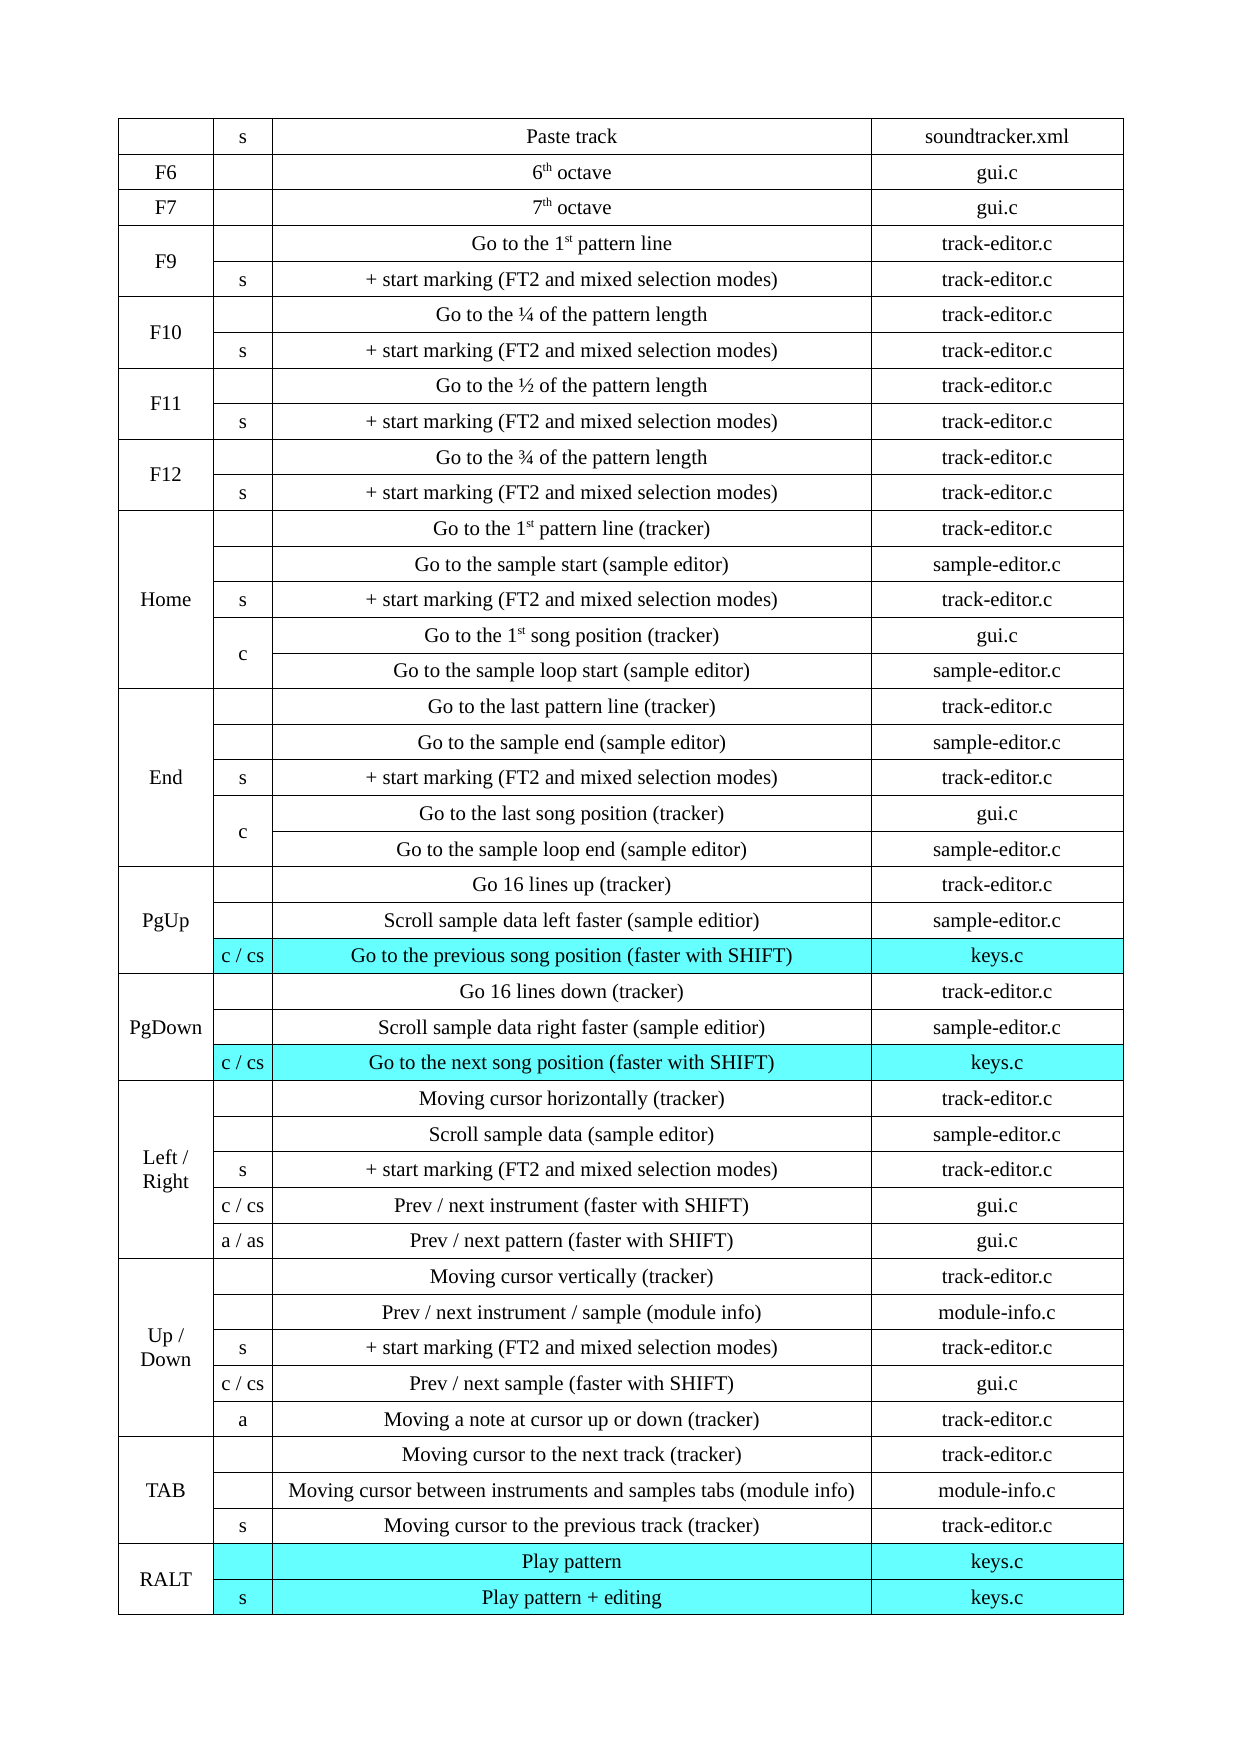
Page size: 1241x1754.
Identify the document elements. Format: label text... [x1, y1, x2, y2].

table_cell track-editor.c [872, 1081, 1123, 1116]
table_cell Moving cursor vertically (tracker) [273, 1259, 871, 1294]
table_cell track-editor.c [872, 297, 1123, 332]
table_cell Go to the sample start (sample editor) [273, 547, 871, 581]
table_cell [214, 511, 272, 546]
table_cell RALT [119, 1544, 213, 1614]
table_cell + start marking (FT2 and mixed selection modes) [273, 262, 871, 296]
table_cell track-editor.c [872, 867, 1123, 902]
table_cell s [214, 1580, 272, 1614]
table_cell a / as [214, 1224, 272, 1258]
table_cell gui.c [872, 1366, 1123, 1401]
table_cell Prev / next sample (faster with SHIFT) [273, 1366, 871, 1401]
table_cell F9 [119, 226, 213, 296]
table_cell track-editor.c [872, 1402, 1123, 1436]
table_cell [214, 155, 272, 189]
table_cell Go to the next song position (faster with SHIFT) [273, 1045, 871, 1080]
table_cell track-editor.c [872, 369, 1123, 403]
table_cell Go to the sample end (sample editor) [273, 725, 871, 759]
table_cell module-info.c [872, 1473, 1123, 1507]
table_cell gui.c [872, 190, 1123, 225]
table_cell [214, 725, 272, 759]
table_cell s [214, 760, 272, 795]
table_cell F11 [119, 369, 213, 439]
table_cell Moving cursor to the next track (tracker) [273, 1437, 871, 1472]
table_cell [119, 119, 213, 154]
table_cell [214, 1259, 272, 1294]
table_cell gui.c [872, 618, 1123, 652]
table_cell Go to the 1st song position (tracker) [273, 618, 871, 652]
table_cell [214, 1437, 272, 1472]
table_cell Up / Down [119, 1259, 213, 1436]
table_cell gui.c [872, 1224, 1123, 1258]
table_cell [214, 369, 272, 403]
table_cell [214, 1295, 272, 1329]
table_cell s [214, 1330, 272, 1365]
table_cell 7th octave [273, 190, 871, 225]
table_cell c [214, 796, 272, 866]
table_cell track-editor.c [872, 1437, 1123, 1472]
table_cell Moving cursor to the previous track (tracker) [273, 1509, 871, 1543]
table_cell Go 16 lines up (tracker) [273, 867, 871, 902]
table_cell track-editor.c [872, 1259, 1123, 1294]
table_cell + start marking (FT2 and mixed selection modes) [273, 1152, 871, 1187]
table_cell Prev / next instrument (faster with SHIFT) [273, 1188, 871, 1222]
table_cell track-editor.c [872, 582, 1123, 617]
table_cell [214, 547, 272, 581]
table_cell s [214, 262, 272, 296]
table_cell c / cs [214, 1366, 272, 1401]
table_cell Left / Right [119, 1081, 213, 1258]
table_cell [214, 190, 272, 225]
table_cell Go to the sample loop start (sample editor) [273, 654, 871, 688]
table_cell [214, 903, 272, 937]
table_cell keys.c [872, 1580, 1123, 1614]
table_cell track-editor.c [872, 511, 1123, 546]
table_cell Go to the 1st pattern line [273, 226, 871, 261]
table_cell sample-editor.c [872, 1117, 1123, 1151]
table_cell keys.c [872, 939, 1123, 973]
table_cell track-editor.c [872, 974, 1123, 1009]
table_cell gui.c [872, 1188, 1123, 1222]
table_cell [214, 440, 272, 474]
table_cell keys.c [872, 1045, 1123, 1080]
table_cell Go to the previous song position (faster with SHIFT) [273, 939, 871, 973]
table_cell Go 16 lines down (tracker) [273, 974, 871, 1009]
table_cell + start marking (FT2 and mixed selection modes) [273, 760, 871, 795]
table_cell sample-editor.c [872, 654, 1123, 688]
table_cell F12 [119, 440, 213, 510]
table_cell [214, 974, 272, 1009]
table_cell F6 [119, 155, 213, 189]
table_cell Scroll sample data (sample editor) [273, 1117, 871, 1151]
table_cell PgDown [119, 974, 213, 1080]
table_cell + start marking (FT2 and mixed selection modes) [273, 475, 871, 510]
table_cell track-editor.c [872, 1509, 1123, 1543]
table_cell Moving cursor between instruments and samples tabs (module info) [273, 1473, 871, 1507]
table_cell Home [119, 511, 213, 688]
table_cell s [214, 404, 272, 439]
table_cell + start marking (FT2 and mixed selection modes) [273, 404, 871, 439]
table_cell Moving cursor horizontally (tracker) [273, 1081, 871, 1116]
table_cell Scroll sample data right faster (sample editior) [273, 1010, 871, 1044]
table_cell keys.c [872, 1544, 1123, 1579]
table_cell s [214, 1152, 272, 1187]
table_cell Play pattern [273, 1544, 871, 1579]
table_cell Go to the last song position (tracker) [273, 796, 871, 831]
table_cell s [214, 1509, 272, 1543]
table_cell Prev / next instrument / sample (module info) [273, 1295, 871, 1329]
table_cell s [214, 582, 272, 617]
table_cell track-editor.c [872, 1330, 1123, 1365]
table_cell [214, 1010, 272, 1044]
table_cell [214, 226, 272, 261]
table_cell 6th octave [273, 155, 871, 189]
table_cell sample-editor.c [872, 547, 1123, 581]
table_cell Prev / next pattern (faster with SHIFT) [273, 1224, 871, 1258]
table_cell c / cs [214, 939, 272, 973]
table_cell gui.c [872, 155, 1123, 189]
table_cell F10 [119, 297, 213, 367]
table_cell sample-editor.c [872, 725, 1123, 759]
table_cell track-editor.c [872, 475, 1123, 510]
table_cell c / cs [214, 1188, 272, 1222]
table_cell c / cs [214, 1045, 272, 1080]
table_cell track-editor.c [872, 333, 1123, 367]
table_cell Go to the 1st pattern line (tracker) [273, 511, 871, 546]
table_cell track-editor.c [872, 440, 1123, 474]
table_cell sample-editor.c [872, 832, 1123, 866]
table_cell s [214, 119, 272, 154]
table_cell track-editor.c [872, 262, 1123, 296]
table_cell s [214, 475, 272, 510]
table_cell Go to the ¾ of the pattern length [273, 440, 871, 474]
table_cell Go to the last pattern line (tracker) [273, 689, 871, 724]
table_cell [214, 1117, 272, 1151]
table_cell s [214, 333, 272, 367]
table_cell a [214, 1402, 272, 1436]
table_cell + start marking (FT2 and mixed selection modes) [273, 582, 871, 617]
table_cell soundtracker.xml [872, 119, 1123, 154]
table_cell Play pattern + editing [273, 1580, 871, 1614]
table_cell c [214, 618, 272, 688]
table_cell track-editor.c [872, 226, 1123, 261]
table_cell track-editor.c [872, 760, 1123, 795]
table_cell track-editor.c [872, 1152, 1123, 1187]
table_cell Moving a note at cursor up or down (tracker) [273, 1402, 871, 1436]
table_cell PgUp [119, 867, 213, 973]
table_cell [214, 1473, 272, 1507]
table_cell Go to the ¼ of the pattern length [273, 297, 871, 332]
table_cell Scroll sample data left faster (sample editior) [273, 903, 871, 937]
table_cell [214, 297, 272, 332]
table_cell Paste track [273, 119, 871, 154]
table_cell [214, 867, 272, 902]
table_cell Go to the sample loop end (sample editor) [273, 832, 871, 866]
table_cell sample-editor.c [872, 1010, 1123, 1044]
table_cell module-info.c [872, 1295, 1123, 1329]
table_cell track-editor.c [872, 689, 1123, 724]
table_cell TAB [119, 1437, 213, 1543]
table_cell [214, 689, 272, 724]
table_cell End [119, 689, 213, 866]
table_cell gui.c [872, 796, 1123, 831]
table_cell track-editor.c [872, 404, 1123, 439]
table_cell [214, 1081, 272, 1116]
table_cell + start marking (FT2 and mixed selection modes) [273, 1330, 871, 1365]
table_cell F7 [119, 190, 213, 225]
table_cell [214, 1544, 272, 1579]
table_cell sample-editor.c [872, 903, 1123, 937]
table_cell + start marking (FT2 and mixed selection modes) [273, 333, 871, 367]
table_cell Go to the ½ of the pattern length [273, 369, 871, 403]
